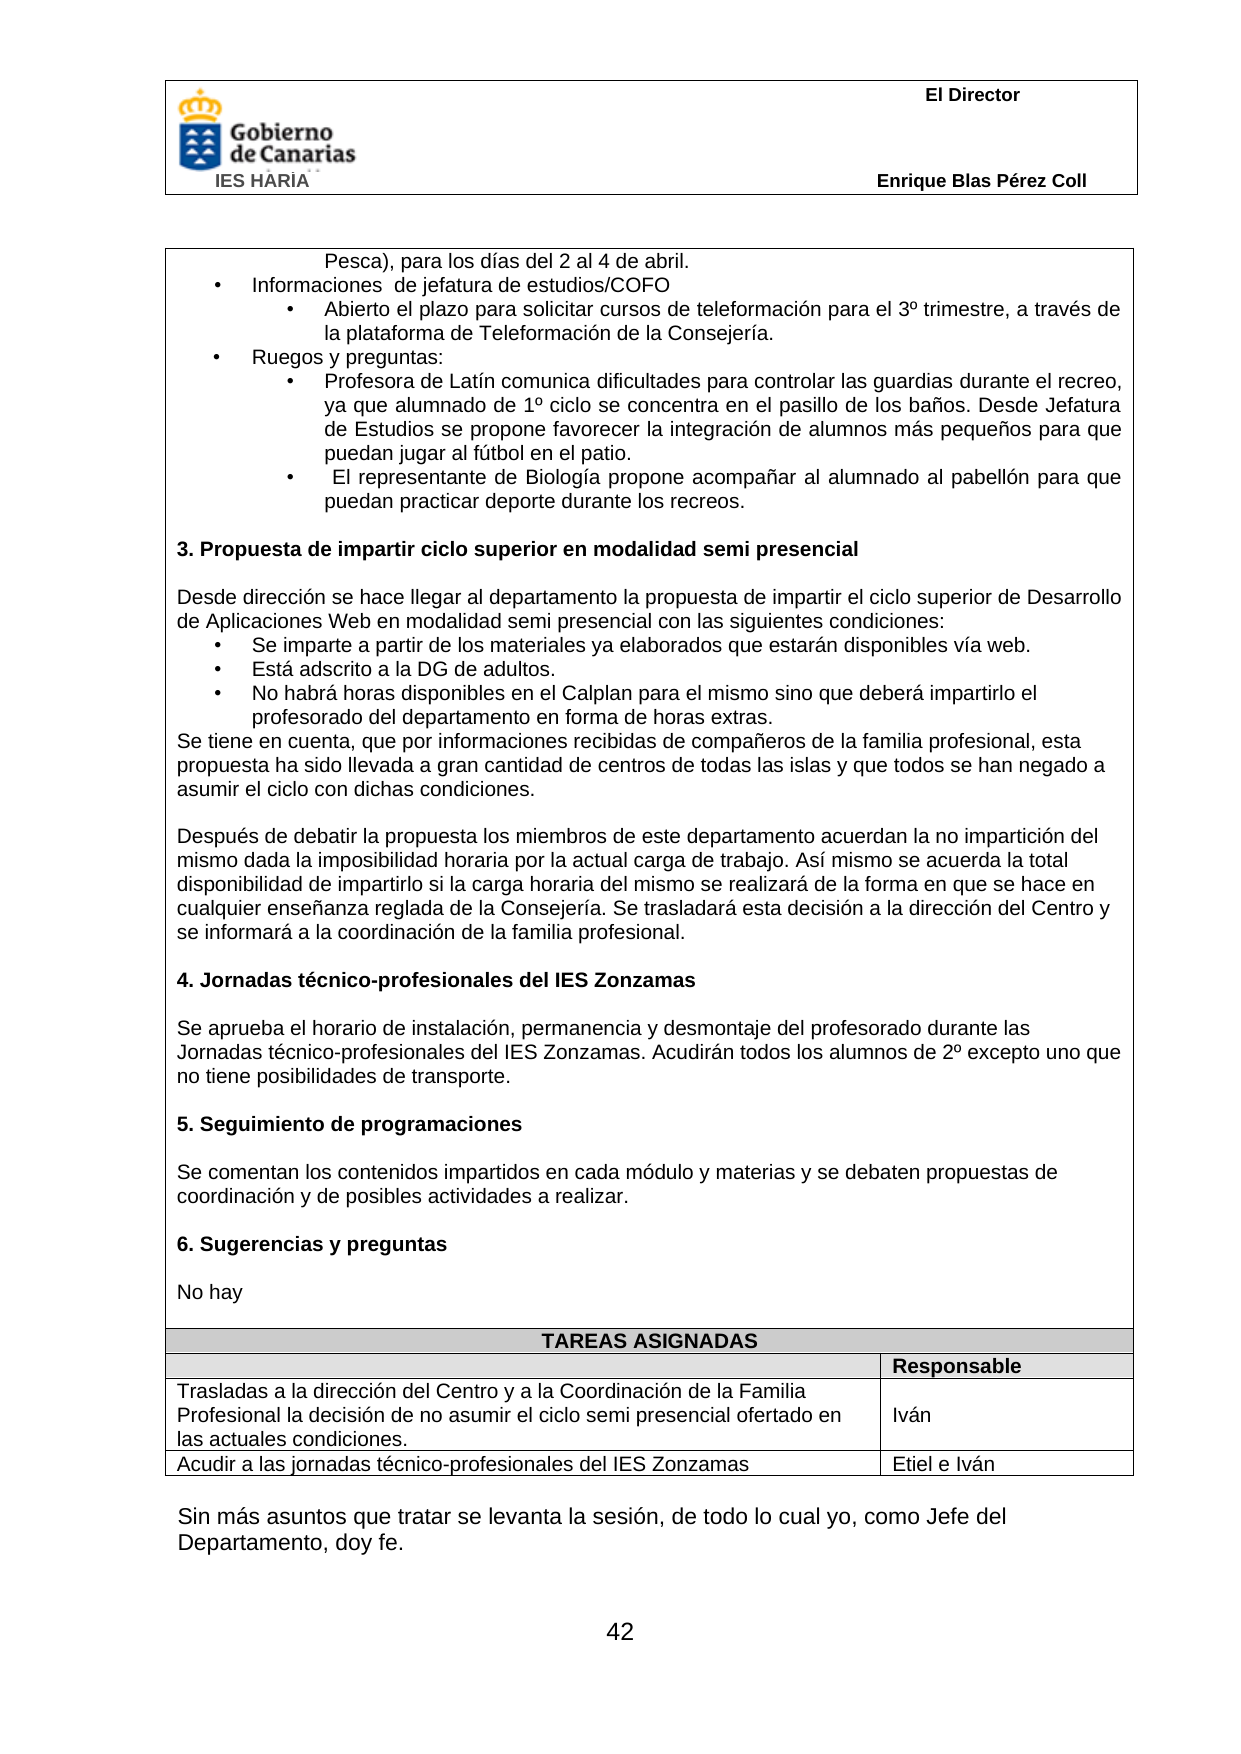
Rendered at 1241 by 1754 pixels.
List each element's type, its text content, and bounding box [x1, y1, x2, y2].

table_cell 1. Aprobación de las actas de la reunión anterior Se aprueba 2. Informe de la reunión de CCP Se informa de los aspectos tratados en la reunión de CCP del día 12 de marzo. De entre los puntos tratados cabe destacar: Informaciones de dirección: Se comunica por parte de la Dirección, las fechas del calendario final de curso de 2º de Bachillerato: Evaluación de materias pendientes, antes del 15 de mayo. Evaluación final antes del 28 de mayo. Entrega de notas para el 31 de Mayo. Convocatoria extraordinaria para alumnado con materias pendientes antes del 14 de Junio. Evaluación extraordinaria 2º de Bachillerato, del 17 al 21 de Junio. Entrega de notas para el 25 de Junio (junto con el resto de grupos) Se recuerda que el alumnado que entra en clase con retraso (y ya se ha pasado lista), figure como en el SGD retraso y no como falta. Se recuerda que debe cumplirse el horario de salida a las 14 horas para evitar efecto llamada si algún grupo sale unos minutos antes. Si se detecta alguna incidencia correspondiente al mantenimiento, se puede transmitir directamente desde el SGD o bien, al secretario. Se recuerda al profesorado que sólo ante faltas graves se expulse al alumnado a Dirección. Se recuerda que el alumnado de la etapa de Bachillerato tiene permiso del Consejo Escolar para poder permanecer en el aula para estudiar durante los recreos, pero debemos controlar que no se come y bebe en las clases. Se debate sobre la medida de imponer sanciones durante los recreos. Debe ser el profesor que impone la sanción el encargado de su cumplimiento. No pueden permanecer los alumnos penados en la biblioteca sin control del profesor y se debe controlar que exista un comportamiento apropiado en la biblioteca durante los recreos. Informaciones de vicedirección Se comunican actividades propuestas por parte del Cabildo: obras de teatro (para 4º ESO, 1º y 2º de Bachillerato), con un coste de 3 €. Celebración de las jornadas técnico profesionales (en IES Zonzamas y Escuela de Pesca), para los días del 2 al 4 de abril. Informaciones de jefatura de estudios/COFO Abierto el plazo para solicitar cursos de teleformación para el 3º trimestre, a través de la plataforma de Teleformación de la Consejería. Ruegos y preguntas: Profesora de Latín comunica dificultades para controlar las guardias durante el recreo, ya que alumnado de 1º ciclo se concentra en el pasillo de los baños. Desde Jefatura de Estudios se propone favorecer la integración de alumnos más pequeños para que puedan jugar al fútbol en el patio. El representante de Biología propone acompañar al alumnado al pabellón para que puedan practicar deporte durante los recreos. 3. Propuesta de impartir ciclo superior en modalidad semi presencial Desde dirección se hace llegar al departamento la propuesta de impartir el ciclo superior de Desarrollo de Aplicaciones Web en modalidad semi presencial con las siguientes condiciones: Se imparte a partir de los materiales ya elaborados que estarán disponibles vía web. Está adscrito a la DG de adultos. No habrá horas disponibles en el Calplan para el mismo sino que deberá impartirlo el profesorado del departamento en forma de horas extras. Se tiene en cuenta, que por informaciones recibidas de compañeros de la familia profesional, esta propuesta ha sido llevada a gran cantidad de centros de todas las islas y que todos se han negado a asumir el ciclo con dichas condiciones. Después de debatir la propuesta los miembros de este departamento acuerdan la no impartición del mismo dada la imposibilidad horaria por la actual carga de trabajo. Así mismo se acuerda la total disponibilidad de impartirlo si la carga horaria del mismo se realizará de la forma en que se hace en cualquier enseñanza reglada de la Consejería. Se trasladará esta decisión a la dirección del Centro y se informará a la coordinación de la familia profesional. 4. Jornadas técnico-profesionales del IES Zonzamas Se aprueba el horario de instalación, permanencia y desmontaje del profesorado durante las Jornadas técnico-profesionales del IES Zonzamas. Acudirán todos los alumnos de 2º excepto uno que no tiene posibilidades de transporte. 5. Seguimiento de programaciones Se comentan los contenidos impartidos en cada módulo y materias y se debaten propuestas de coordinación y de posibles actividades a realizar. 6. Sugerencias y preguntas No hay [166, 249, 1133, 1327]
table_cell Responsable [881, 1354, 1133, 1377]
table_cell TAREAS ASIGNADAS [166, 1329, 1133, 1352]
table_cell Etiel e Iván [881, 1451, 1133, 1475]
picture [173, 85, 359, 172]
text Sin más asuntos que tratar se levanta la sesión, de todo lo cual yo, como Jefe del Departamento, doy fe. [177, 1503, 1122, 1556]
table_cell Acudir a las jornadas técnico-profesionales del IES Zonzamas [166, 1451, 880, 1475]
table_cell [166, 1354, 880, 1377]
table_cell Trasladas a la dirección del Centro y a la Coordinación de la Familia Profesional la decisión de no asumir el ciclo semi presencial ofertado en las actuales condiciones. [166, 1379, 880, 1450]
table_cell Iván [881, 1379, 1133, 1450]
